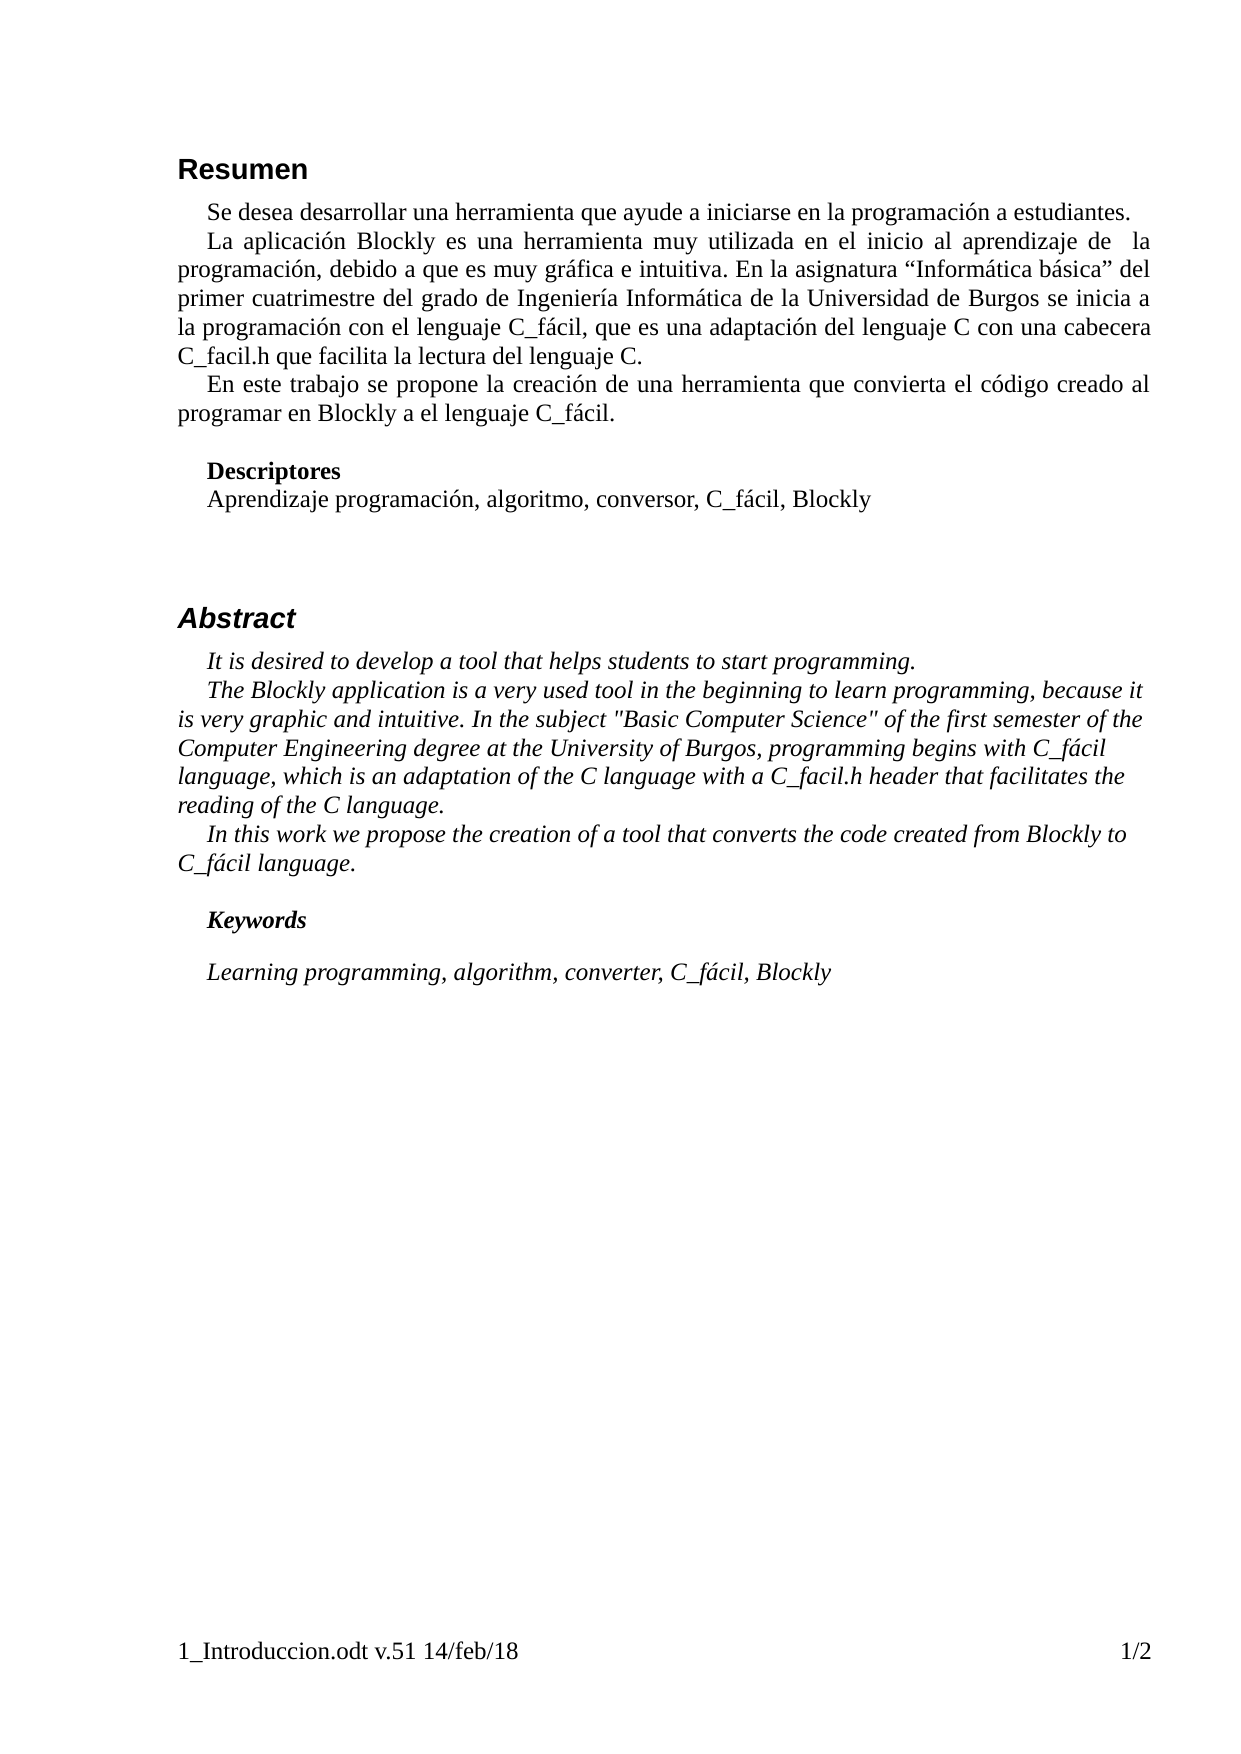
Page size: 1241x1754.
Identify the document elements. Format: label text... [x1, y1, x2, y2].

text Descriptores [177, 456, 1152, 484]
text La aplicación Blockly es una herramienta muy utilizada en el inicio al aprendizaje de la programación, debido a que es muy gráfica e intuitiva. En la asignatura “Informática básica” del primer cuatrimestre del grado de Ingeniería Informática de la Universidad de Burgos se inicia a la programación con el lenguaje C_fácil, que es una adaptación del lenguaje C con una cabecera C_facil.h que facilita la lectura del lenguaje C. [177, 226, 1152, 369]
text The Blockly application is a very used tool in the beginning to learn programming, because it is very graphic and intuitive. In the subject "Basic Computer Science" of the first semester of the Computer Engineering degree at the University of Burgos, programming begins with C_fácil language, which is an adaptation of the C language with a C_facil.h header that facilitates the reading of the C language. [177, 675, 1152, 819]
text In this work we propose the creation of a tool that converts the code created from Blockly to C_fácil language. [177, 819, 1152, 876]
text Se desea desarrollar una herramienta que ayude a iniciarse en la programación a estudiantes. [177, 197, 1152, 226]
text Learning programming, algorithm, converter, C_fácil, Blockly [177, 957, 1152, 986]
text Keywords [177, 905, 1152, 934]
text Abstract [177, 601, 1152, 634]
text Resumen [177, 152, 1152, 185]
text Aprendizaje programación, algoritmo, conversor, C_fácil, Blockly [177, 484, 1152, 513]
text It is desired to develop a tool that helps students to start programming. [177, 646, 1152, 675]
text En este trabajo se propone la creación de una herramienta que convierta el código creado al programar en Blockly a el lenguaje C_fácil. [177, 369, 1152, 427]
